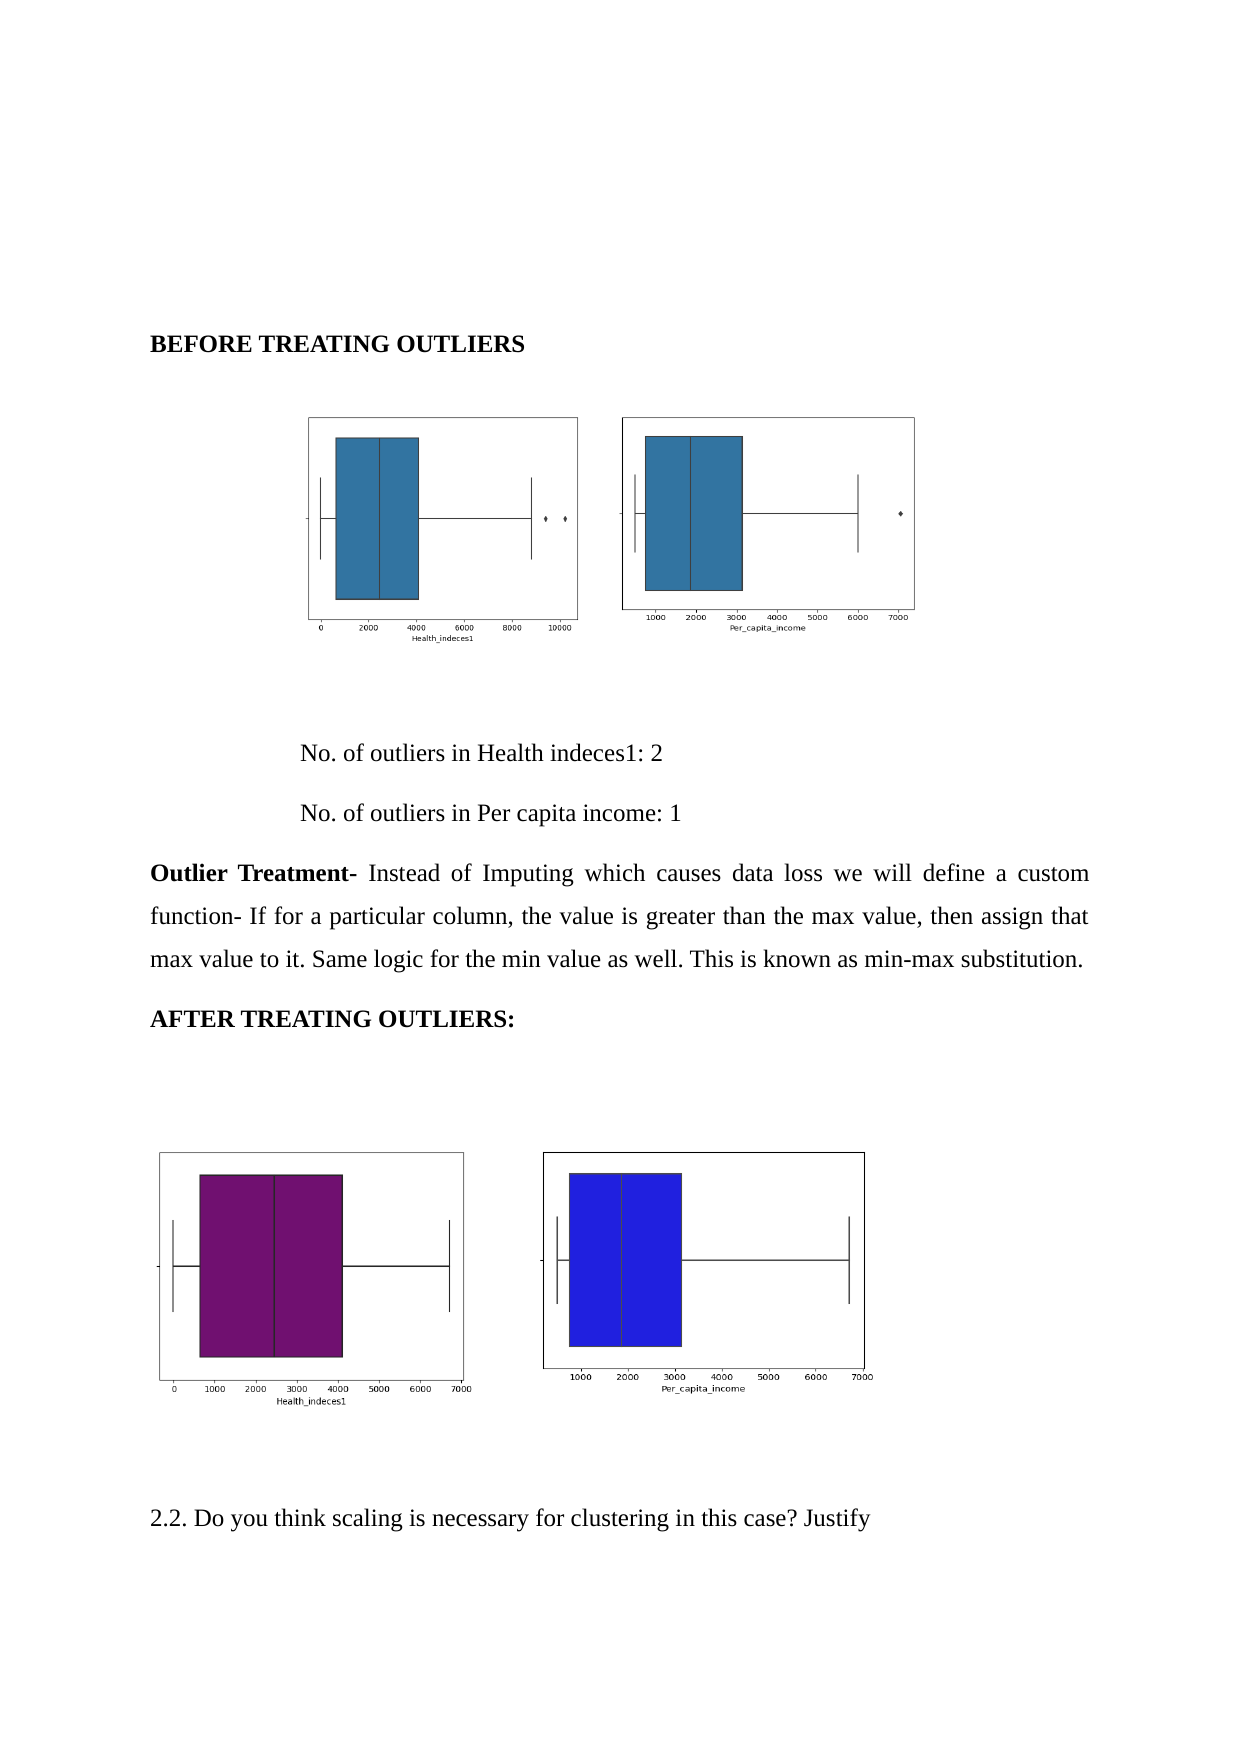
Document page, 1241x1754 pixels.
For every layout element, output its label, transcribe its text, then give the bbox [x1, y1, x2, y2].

text No. of outliers in Per capita income: 1 [300, 798, 1090, 827]
text Outlier Treatment- Instead of Imputing which causes data loss we will define a custom function- If for a particular column, the value is greater than the max value, then assign that max value to it. Same logic for the min value as well. This is known as min-max substitution. [150, 858, 1090, 973]
text BEFORE TREATING OUTLIERS [150, 329, 1090, 358]
text 2.2. Do you think scaling is necessary for clustering in this case? Justify [150, 1503, 1090, 1532]
text AFTER TREATING OUTLIERS: [150, 1004, 1090, 1032]
text No. of outliers in Health indeces1: 2 [300, 738, 1090, 767]
